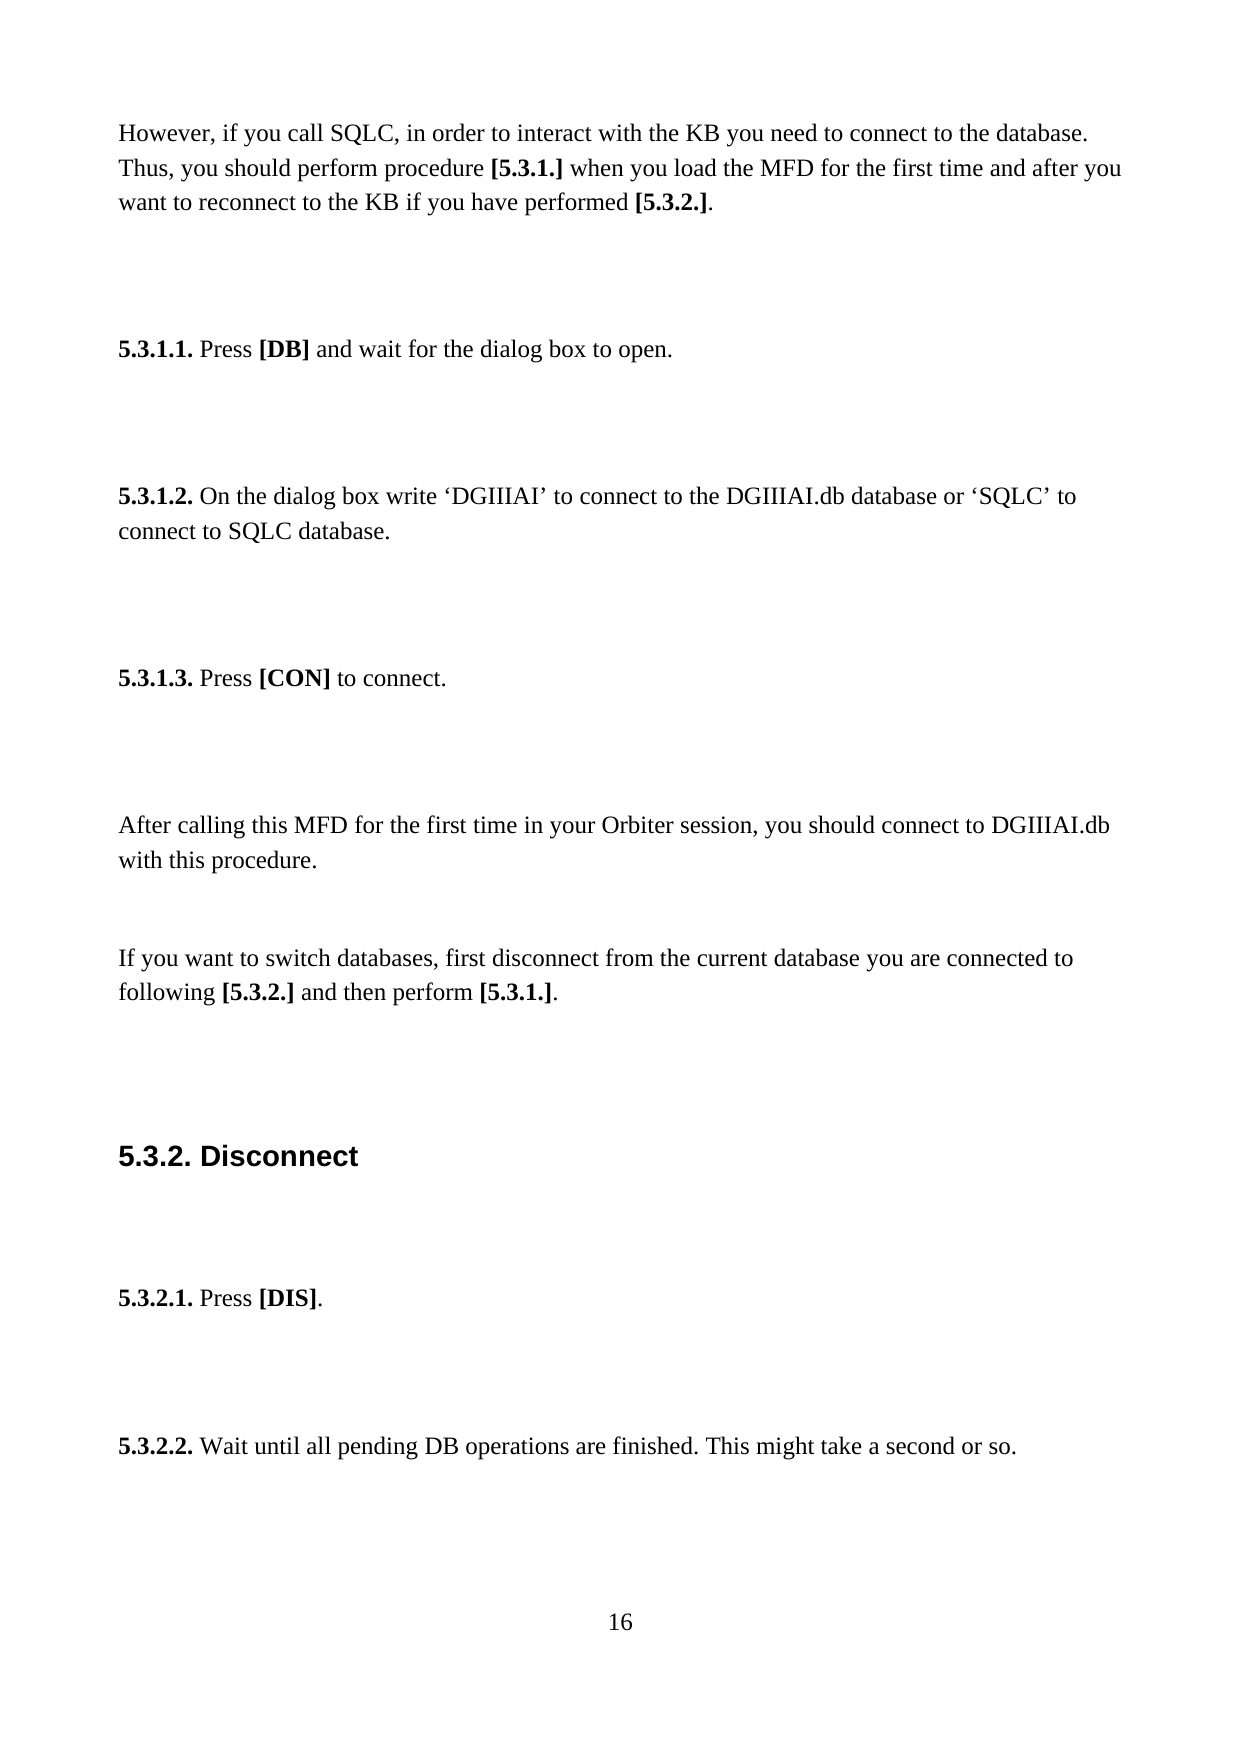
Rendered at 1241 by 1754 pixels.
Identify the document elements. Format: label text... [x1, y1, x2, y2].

text 5.3.2.2. Wait until all pending DB operations are finished. This might take a second or so. [118, 1431, 1122, 1459]
text 5.3.1.1. Press [DB] and wait for the dialog box to open. [118, 334, 1122, 363]
text However, if you call SQLC, in order to interact with the KB you need to connect to the database. Thus, you should perform procedure [5.3.1.] when you load the MFD for the first time and after you want to reconnect to the KB if you have performed [5.3.2.]. [118, 118, 1122, 216]
text 5.3.1.2. On the dialog box write ‘DGIIIAI’ to connect to the DGIIIAI.db database or ‘SQLC’ to connect to SQLC database. [118, 481, 1122, 545]
text 5.3.1.3. Press [CON] to connect. [118, 663, 1122, 692]
text If you want to switch databases, first disconnect from the current database you are connected to following [5.3.2.] and then perform [5.3.1.]. [118, 943, 1122, 1006]
text After calling this MFD for the first time in your Orbiter session, you should connect to DGIIIAI.db with this procedure. [118, 810, 1122, 873]
text 5.3.2.1. Press [DIS]. [118, 1283, 1122, 1312]
subtitle 5.3.2. Disconnect [118, 1139, 1122, 1173]
